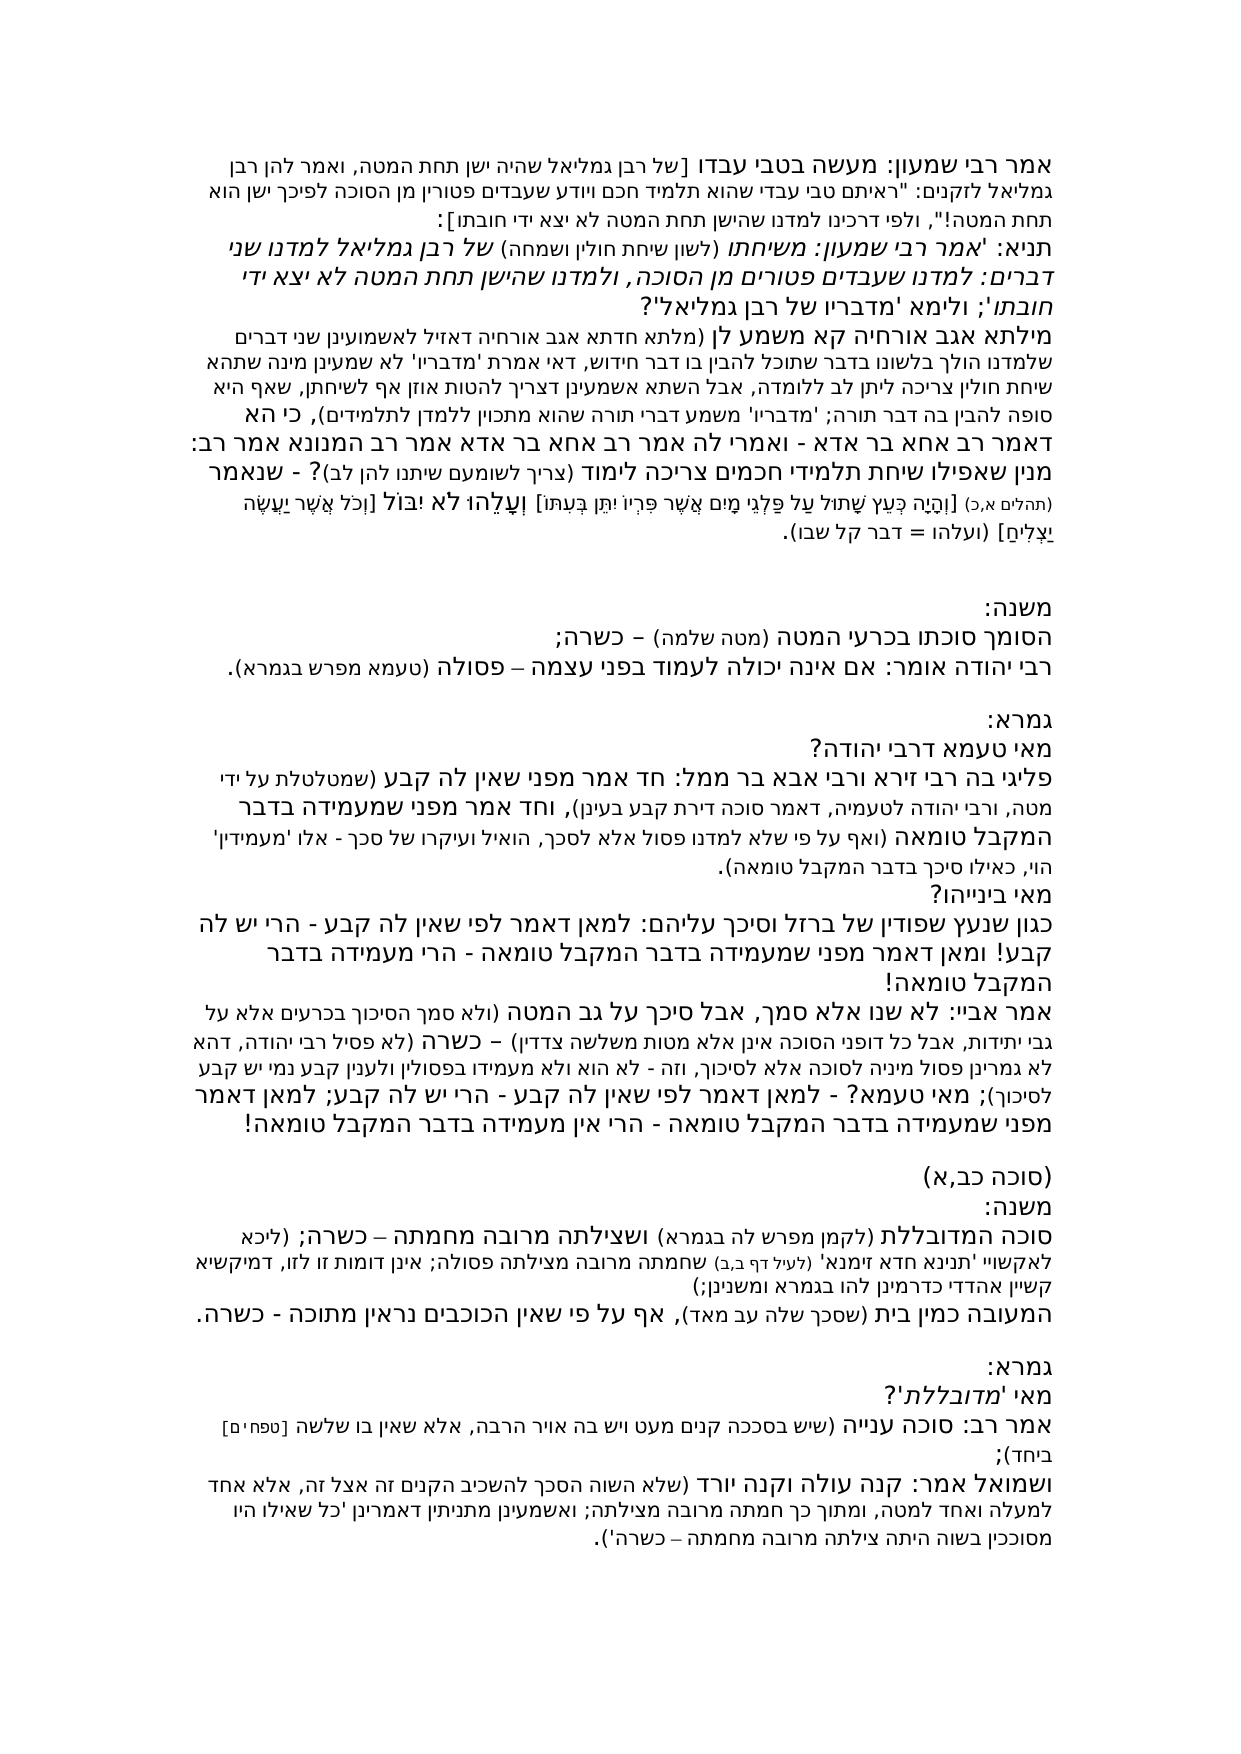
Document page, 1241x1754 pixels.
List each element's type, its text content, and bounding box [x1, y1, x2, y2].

text גמרא: [187, 705, 1053, 734]
text מאי טעמא דרבי יהודה? [187, 734, 1053, 763]
text סוכה המדובללת (לקמן מפרש לה בגמרא) ושצילתה מרובה מחמתה – כשרה; (ליכא לאקשויי 'תנינא חדא זימנא' (לעיל דף ב,ב) שחמתה מרובה מצילתה פסולה; אינן דומות זו לזו, דמיקשיא קשיין אהדדי כדרמינן להו בגמרא ומשנינן;) [187, 1221, 1053, 1299]
text ושמואל אמר: קנה עולה וקנה יורד (שלא השוה הסכך להשכיב הקנים זה אצל זה, אלא אחד למעלה ואחד למטה, ומתוך כך חמתה מרובה מצילתה; ואשמעינן מתניתין דאמרינן 'כל שאילו היו מסוככין בשוה היתה צילתה מרובה מחמתה – כשרה'). [187, 1469, 1053, 1551]
text (סוכה כב,א) [187, 1162, 1053, 1192]
text פליגי בה רבי זירא ורבי אבא בר ממל: חד אמר מפני שאין לה קבע (שמטלטלת על ידי מטה, ורבי יהודה לטעמיה, דאמר סוכה דירת קבע בעינן), וחד אמר מפני שמעמידה בדבר המקבל טומאה (ואף על פי שלא למדנו פסול אלא לסכך, הואיל ועיקרו של סכך - אלו 'מעמידין' הוי, כאילו סיכך בדבר המקבל טומאה). [187, 763, 1053, 880]
text המעובה כמין בית (שסכך שלה עב מאד), אף על פי שאין הכוכבים נראין מתוכה - כשרה. [187, 1299, 1053, 1328]
text מאי 'מדובללת'? [187, 1381, 1053, 1410]
text אמר אביי: לא שנו אלא סמך, אבל סיכך על גב המטה (ולא סמך הסיכוך בכרעים אלא על גבי יתידות, אבל כל דופני הסוכה אינן אלא מטות משלשה צדדין) – כשרה (לא פסיל רבי יהודה, דהא לא גמרינן פסול מיניה לסוכה אלא לסיכוך, וזה - לא הוא ולא מעמידו בפסולין ולענין קבע נמי יש קבע לסיכוך); מאי טעמא? - למאן דאמר לפי שאין לה קבע - הרי יש לה קבע; למאן דאמר מפני שמעמידה בדבר המקבל טומאה - הרי אין מעמידה בדבר המקבל טומאה! [187, 997, 1053, 1138]
text אמר רב: סוכה ענייה (שיש בסככה קנים מעט ויש בה אויר הרבה, אלא שאין בו שלשה [טפחים] ביחד); [187, 1410, 1053, 1469]
text משנה: [187, 593, 1053, 622]
text הסומך סוכתו בכרעי המטה (מטה שלמה) – כשרה; [187, 622, 1053, 652]
text משנה: [187, 1192, 1053, 1221]
text כגון שנעץ שפודין של ברזל וסיכך עליהם: למאן דאמר לפי שאין לה קבע - הרי יש לה קבע! ומאן דאמר מפני שמעמידה בדבר המקבל טומאה - הרי מעמידה בדבר המקבל טומאה! [187, 909, 1053, 997]
text גמרא: [187, 1352, 1053, 1381]
text אמר רבי שמעון: מעשה בטבי עבדו [של רבן גמליאל שהיה ישן תחת המטה, ואמר להן רבן גמליאל לזקנים: "ראיתם טבי עבדי שהוא תלמיד חכם ויודע שעבדים פטורין מן הסוכה לפיכך ישן הוא תחת המטה!", ולפי דרכינו למדנו שהישן תחת המטה לא יצא ידי חובתו]: [187, 150, 1053, 233]
text תניא: 'אמר רבי שמעון: משיחתו (לשון שיחת חולין ושמחה) של רבן גמליאל למדנו שני דברים: למדנו שעבדים פטורים מן הסוכה, ולמדנו שהישן תחת המטה לא יצא ידי חובתו'; ולימא 'מדבריו של רבן גמליאל'? [187, 233, 1053, 321]
text רבי יהודה אומר: אם אינה יכולה לעמוד בפני עצמה – פסולה (טעמא מפרש בגמרא). [187, 652, 1053, 681]
text מאי בינייהו? [187, 880, 1053, 909]
text מילתא אגב אורחיה קא משמע לן (מלתא חדתא אגב אורחיה דאזיל לאשמועינן שני דברים שלמדנו הולך בלשונו בדבר שתוכל להבין בו דבר חידוש, דאי אמרת 'מדבריו' לא שמעינן מינה שתהא שיחת חולין צריכה ליתן לב ללומדה, אבל השתא אשמעינן דצריך להטות אוזן אף לשיחתן, שאף היא סופה להבין בה דבר תורה; 'מדבריו' משמע דברי תורה שהוא מתכוין ללמדן לתלמידים), כי הא דאמר רב אחא בר אדא - ואמרי לה אמר רב אחא בר אדא אמר רב המנונא אמר רב: מנין שאפילו שיחת תלמידי חכמים צריכה לימוד (צריך לשומעם שיתנו להן לב)? - שנאמר (תהלים א,כ) [וְהָיָה כְּעֵץ שָׁתוּל עַל פַּלְגֵי מָיִם אֲשֶׁר פִּרְיוֹ יִתֵּן בְּעִתּוֹ] וְעָלֵהוּ לֹא יִבּוֹל [וְכֹל אֲשֶׁר יַעֲשֶׂה יַצְלִיחַ] (ועלהו = דבר קל שבו). [187, 321, 1053, 545]
